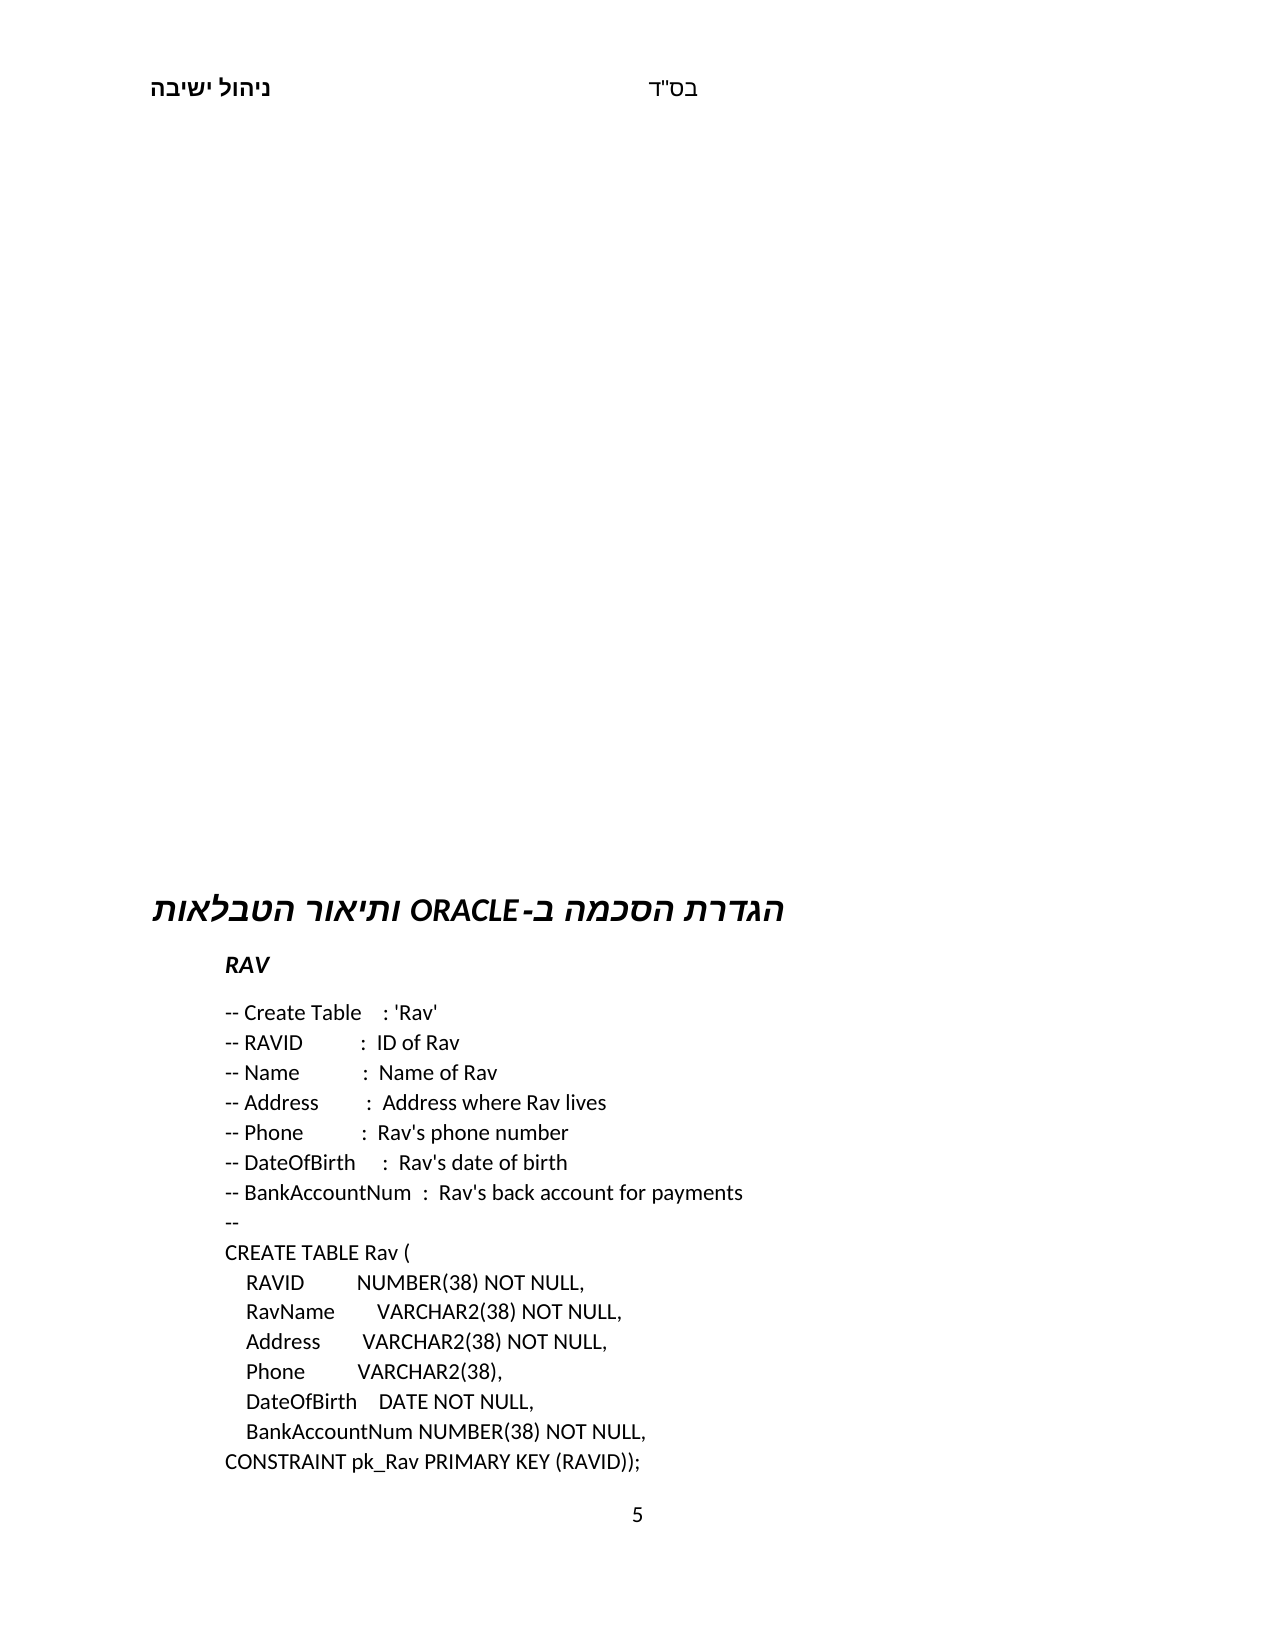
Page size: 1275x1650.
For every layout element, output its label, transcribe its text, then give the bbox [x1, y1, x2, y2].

text -- Create Table : 'Rav' -- RAVID : ID of Rav -- Name : Name of Rav -- Address : Address where Rav lives -- Phone : Rav's phone number -- DateOfBirth : Rav's date of birth -- BankAccountNum : Rav's back account for payments -- CREATE TABLE Rav ( RAVID NUMBER(38) NOT NULL, RavName VARCHAR2(38) NOT NULL, Address VARCHAR2(38) NOT NULL, Phone VARCHAR2(38), DateOfBirth DATE NOT NULL, BankAccountNum NUMBER(38) NOT NULL, CONSTRAINT pk_Rav PRIMARY KEY (RAVID)); [225, 998, 1125, 1475]
text הגדרת הסכמה ב-ORACLE ותיאור הטבלאות [150, 889, 1050, 930]
text RAV [225, 949, 1125, 980]
